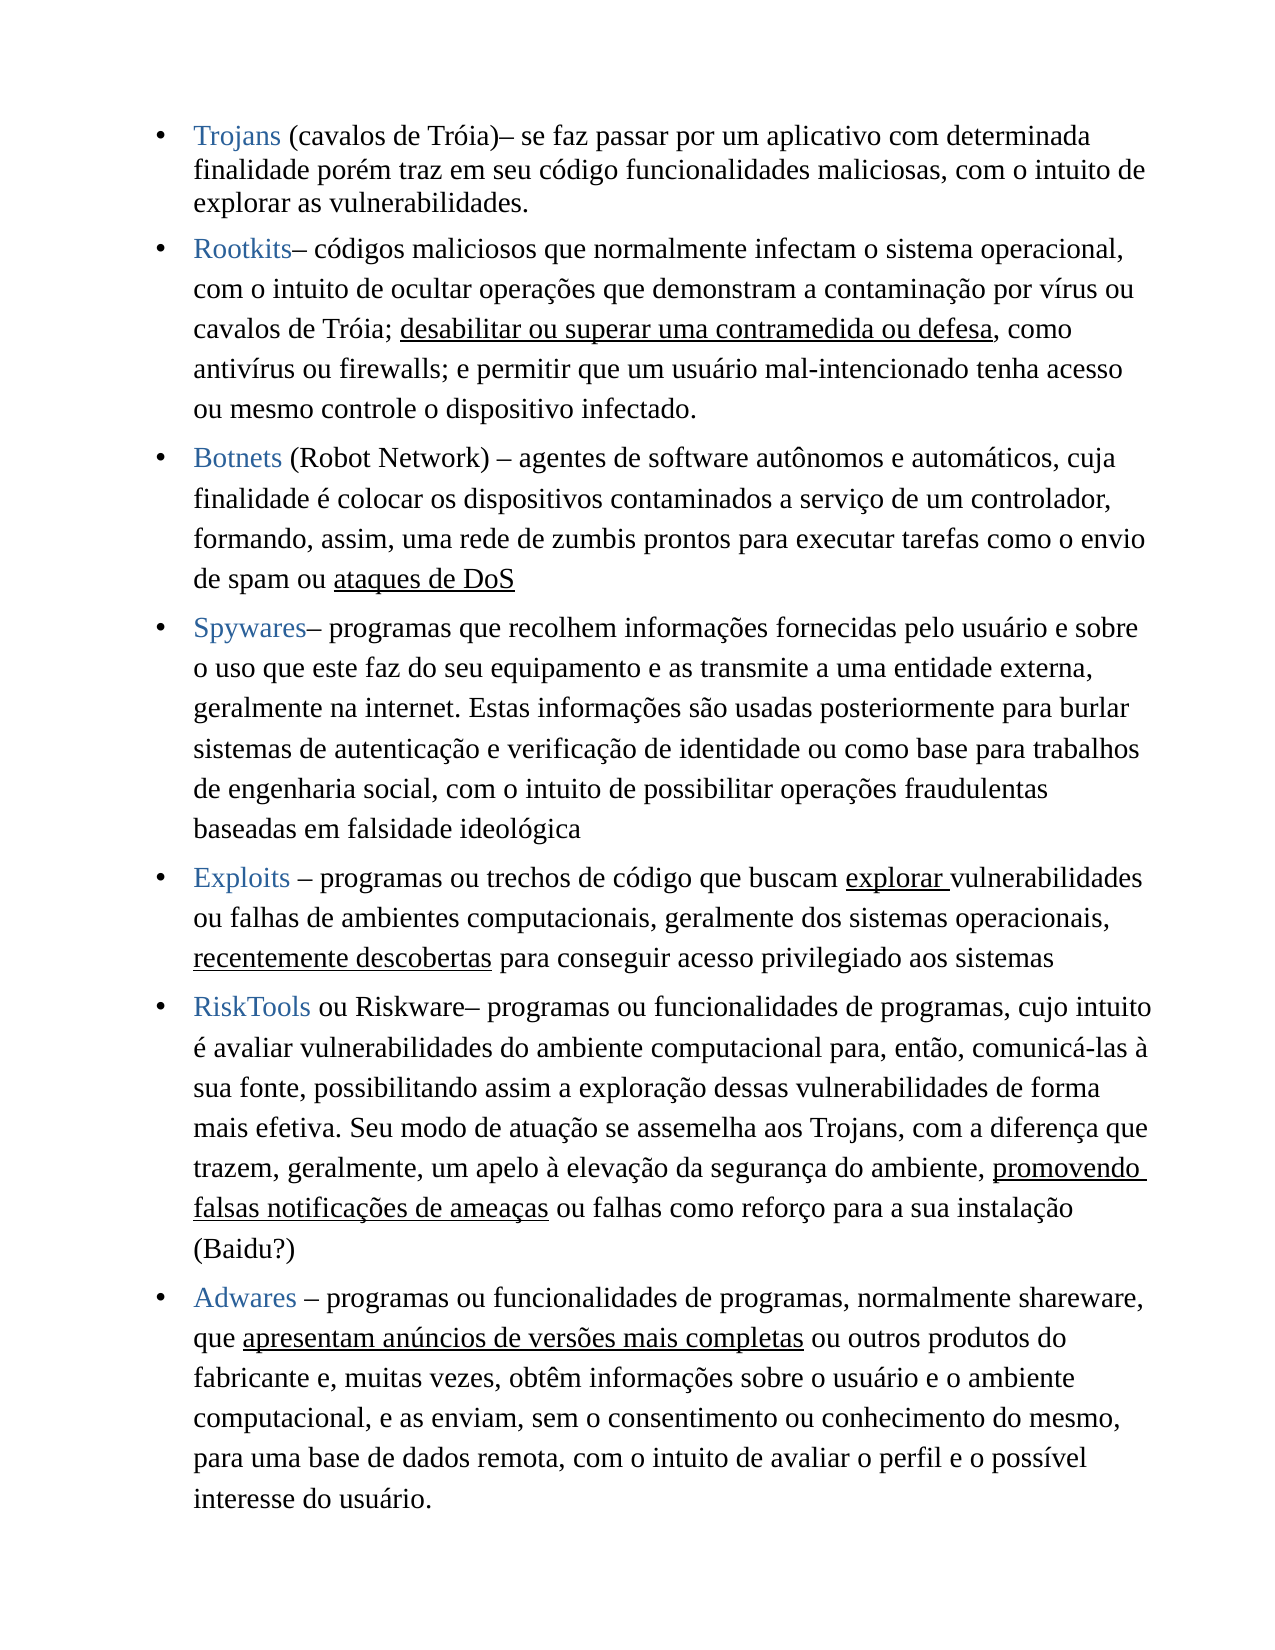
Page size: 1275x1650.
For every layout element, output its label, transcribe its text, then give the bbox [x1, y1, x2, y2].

list Rootkits– códigos maliciosos que normalmente infectam o sistema operacional, com o intuito de ocultar operações que demonstram a contaminação por vírus ou cavalos de Tróia; desabilitar ou superar uma contramedida ou defesa, como antivírus ou firewalls; e permitir que um usuário mal-intencionado tenha acesso ou mesmo controle o dispositivo infectado. [156, 231, 1157, 425]
list Adwares – programas ou funcionalidades de programas, normalmente shareware, que apresentam anúncios de versões mais completas ou outros produtos do fabricante e, muitas vezes, obtêm informações sobre o usuário e o ambiente computacional, e as enviam, sem o consentimento ou conhecimento do mesmo, para uma base de dados remota, com o intuito de avaliar o perfil e o possível interesse do usuário. [156, 1280, 1157, 1514]
list Spywares– programas que recolhem informações fornecidas pelo usuário e sobre o uso que este faz do seu equipamento e as transmite a uma entidade externa, geralmente na internet. Estas informações são usadas posteriormente para burlar sistemas de autenticação e verificação de identidade ou como base para trabalhos de engenharia social, com o intuito de possibilitar operações fraudulentas baseadas em falsidade ideológica [156, 610, 1157, 845]
list Exploits – programas ou trechos de código que buscam explorar vulnerabilidades ou falhas de ambientes computacionais, geralmente dos sistemas operacionais, recentemente descobertas para conseguir acesso privilegiado aos sistemas [156, 860, 1157, 974]
list Trojans (cavalos de Tróia)– se faz passar por um aplicativo com determinada finalidade porém traz em seu código funcionalidades maliciosas, com o intuito de explorar as vulnerabilidades. [156, 118, 1157, 219]
list RiskTools ou Riskware– programas ou funcionalidades de programas, cujo intuito é avaliar vulnerabilidades do ambiente computacional para, então, comunicá-las à sua fonte, possibilitando assim a exploração dessas vulnerabilidades de forma mais efetiva. Seu modo de atuação se assemelha aos Trojans, com a diferença que trazem, geralmente, um apelo à elevação da segurança do ambiente, promovendo falsas notificações de ameaças ou falhas como reforço para a sua instalação (Baidu?) [156, 989, 1157, 1264]
list Botnets (Robot Network) – agentes de software autônomos e automáticos, cuja finalidade é colocar os dispositivos contaminados a serviço de um controlador, formando, assim, uma rede de zumbis prontos para executar tarefas como o envio de spam ou ataques de DoS [156, 441, 1157, 595]
